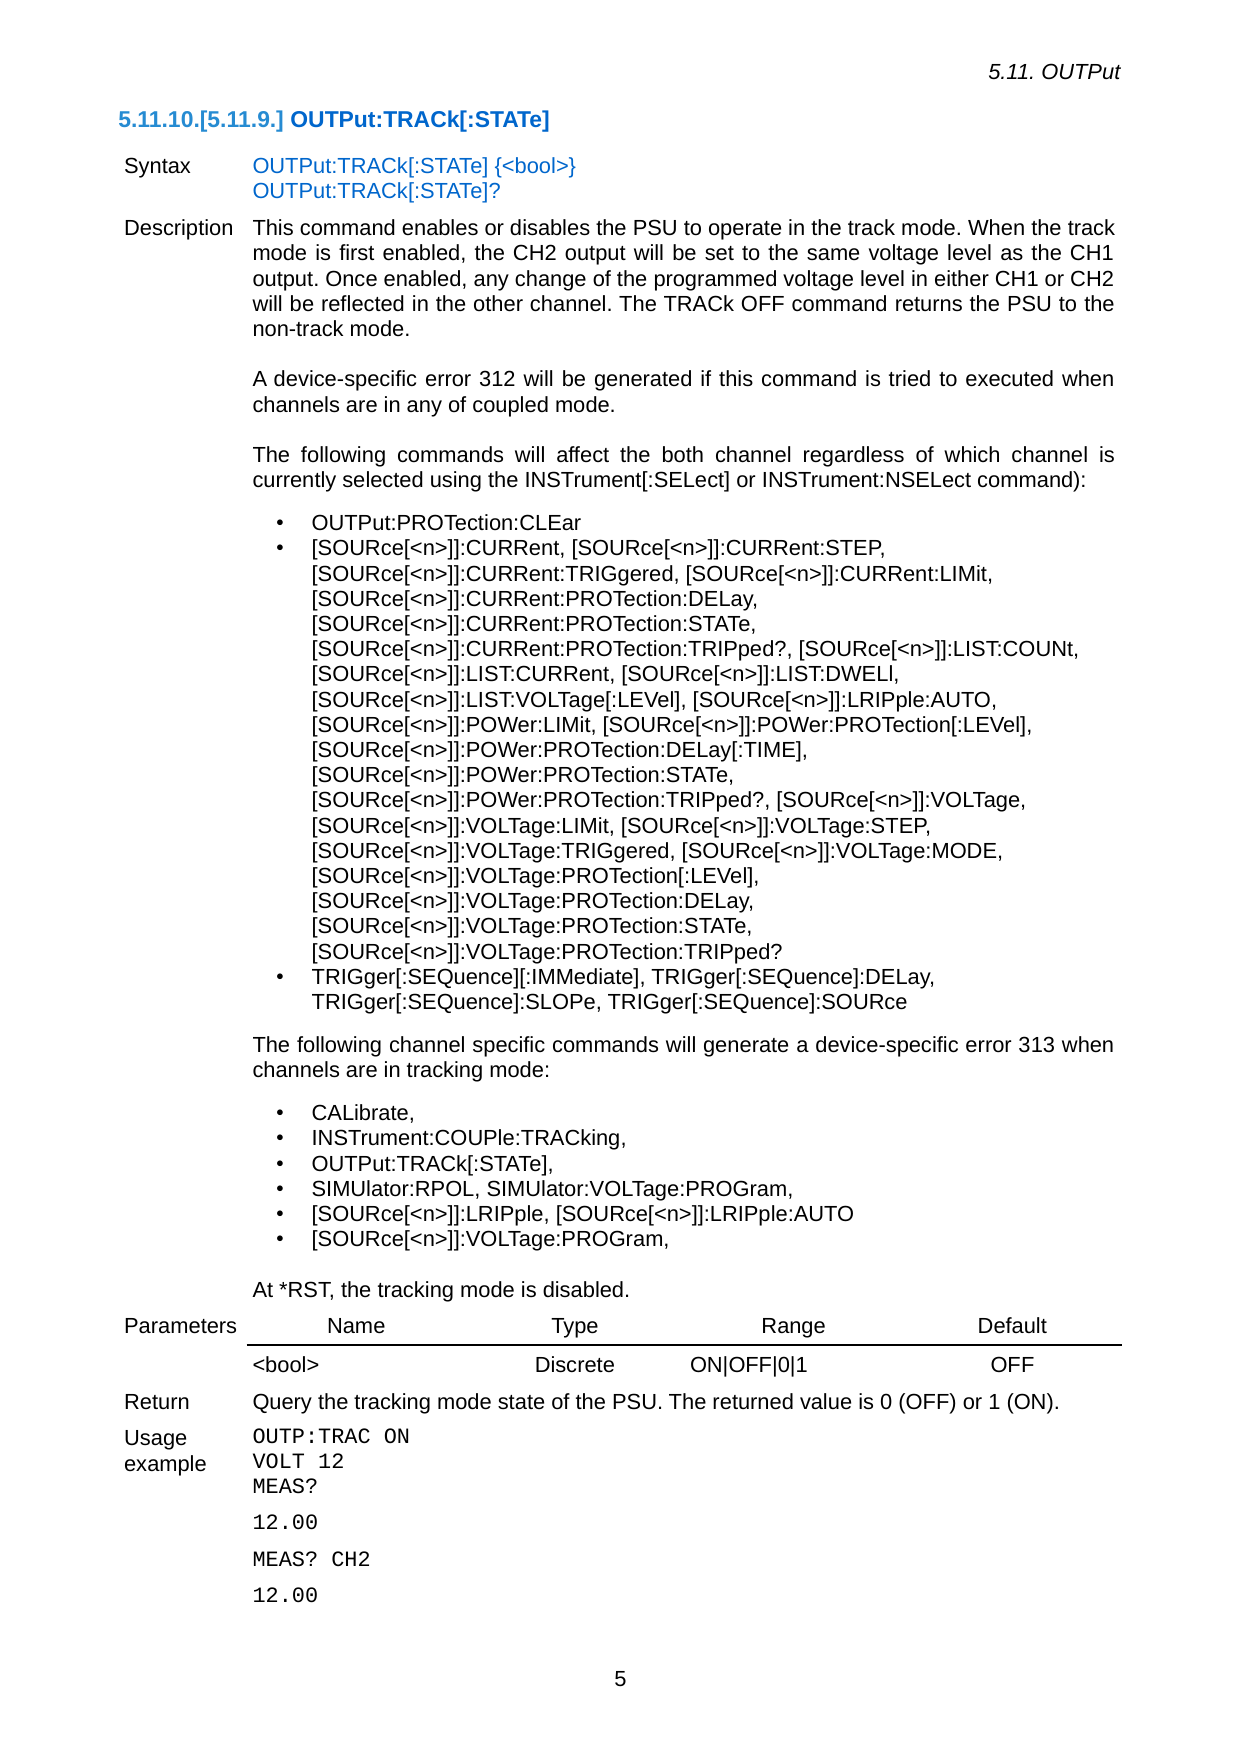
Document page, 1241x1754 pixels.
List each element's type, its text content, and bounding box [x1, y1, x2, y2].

subtitle OUTPut:TRACk[:STATe] [118, 106, 1122, 133]
table_cell ON|OFF|0|1 [684, 1346, 903, 1383]
table_cell Name [247, 1308, 465, 1344]
table_cell Parameters [118, 1308, 247, 1383]
table_cell This command enables or disables the PSU to operate in the track mode. When the track mode is first enabled, the CH2 output will be set to the same voltage level as the CH1 output. Once enabled, any change of the programmed voltage level in either CH1 or CH2 will be reflected in the other channel. The TRACk OFF command returns the PSU to the non-track mode. A device-specific error 312 will be generated if this command is tried to executed when channels are in any of coupled mode. The following commands will affect the both channel regardless of which channel is currently selected using the INSTrument[:SELect] or INSTrument:NSELect command): OUTPut:PROTection:CLEar [SOURce[<n>]]:CURRent, [SOURce[<n>]]:CURRent:STEP, [SOURce[<n>]]:CURRent:TRIGgered, [SOURce[<n>]]:CURRent:LIMit, [SOURce[<n>]]:CURRent:PROTection:DELay, [SOURce[<n>]]:CURRent:PROTection:STATe, [SOURce[<n>]]:CURRent:PROTection:TRIPped?, [SOURce[<n>]]:LIST:COUNt, [SOURce[<n>]]:LIST:CURRent, [SOURce[<n>]]:LIST:DWELl, [SOURce[<n>]]:LIST:VOLTage[:LEVel], [SOURce[<n>]]:LRIPple:AUTO, [SOURce[<n>]]:POWer:LIMit, [SOURce[<n>]]:POWer:PROTection[:LEVel], [SOURce[<n>]]:POWer:PROTection:DELay[:TIME], [SOURce[<n>]]:POWer:PROTection:STATe, [SOURce[<n>]]:POWer:PROTection:TRIPped?, [SOURce[<n>]]:VOLTage, [SOURce[<n>]]:VOLTage:LIMit, [SOURce[<n>]]:VOLTage:STEP, [SOURce[<n>]]:VOLTage:TRIGgered, [SOURce[<n>]]:VOLTage:MODE, [SOURce[<n>]]:VOLTage:PROTection[:LEVel], [SOURce[<n>]]:VOLTage:PROTection:DELay, [SOURce[<n>]]:VOLTage:PROTection:STATe, [SOURce[<n>]]:VOLTage:PROTection:TRIPped? TRIGger[:SEQuence][:IMMediate], TRIGger[:SEQuence]:DELay, TRIGger[:SEQuence]:SLOPe, TRIGger[:SEQuence]:SOURce The following channel specific commands will generate a device-specific error 313 when channels are in tracking mode: CALibrate, INSTrument:COUPle:TRACking, OUTPut:TRACk[:STATe], SIMUlator:RPOL, SIMUlator:VOLTage:PROGram, [SOURce[<n>]]:LRIPple, [SOURce[<n>]]:LRIPple:AUTO [SOURce[<n>]]:VOLTage:PROGram, At *RST, the tracking mode is disabled. [247, 209, 1122, 1307]
table_cell Range [684, 1308, 903, 1344]
table_cell Description [118, 209, 247, 1307]
table_cell Usage example [118, 1420, 247, 1615]
table_cell Return [118, 1383, 247, 1419]
table_cell <bool> [247, 1346, 465, 1383]
table_cell OFF [903, 1346, 1122, 1383]
table_cell Discrete [465, 1346, 684, 1383]
table_cell OUTP:TRAC ON VOLT 12 MEAS? 12.00 MEAS? CH2 12.00 [247, 1420, 1122, 1615]
table_header OUTPut:TRACk[:STATe] {<bool>} OUTPut:TRACk[:STATe]? [247, 148, 1122, 209]
table_header Syntax [118, 148, 247, 209]
table_cell Default [903, 1308, 1122, 1344]
table_cell Type [465, 1308, 684, 1344]
table_cell Query the tracking mode state of the PSU. The returned value is 0 (OFF) or 1 (ON). [247, 1383, 1122, 1419]
